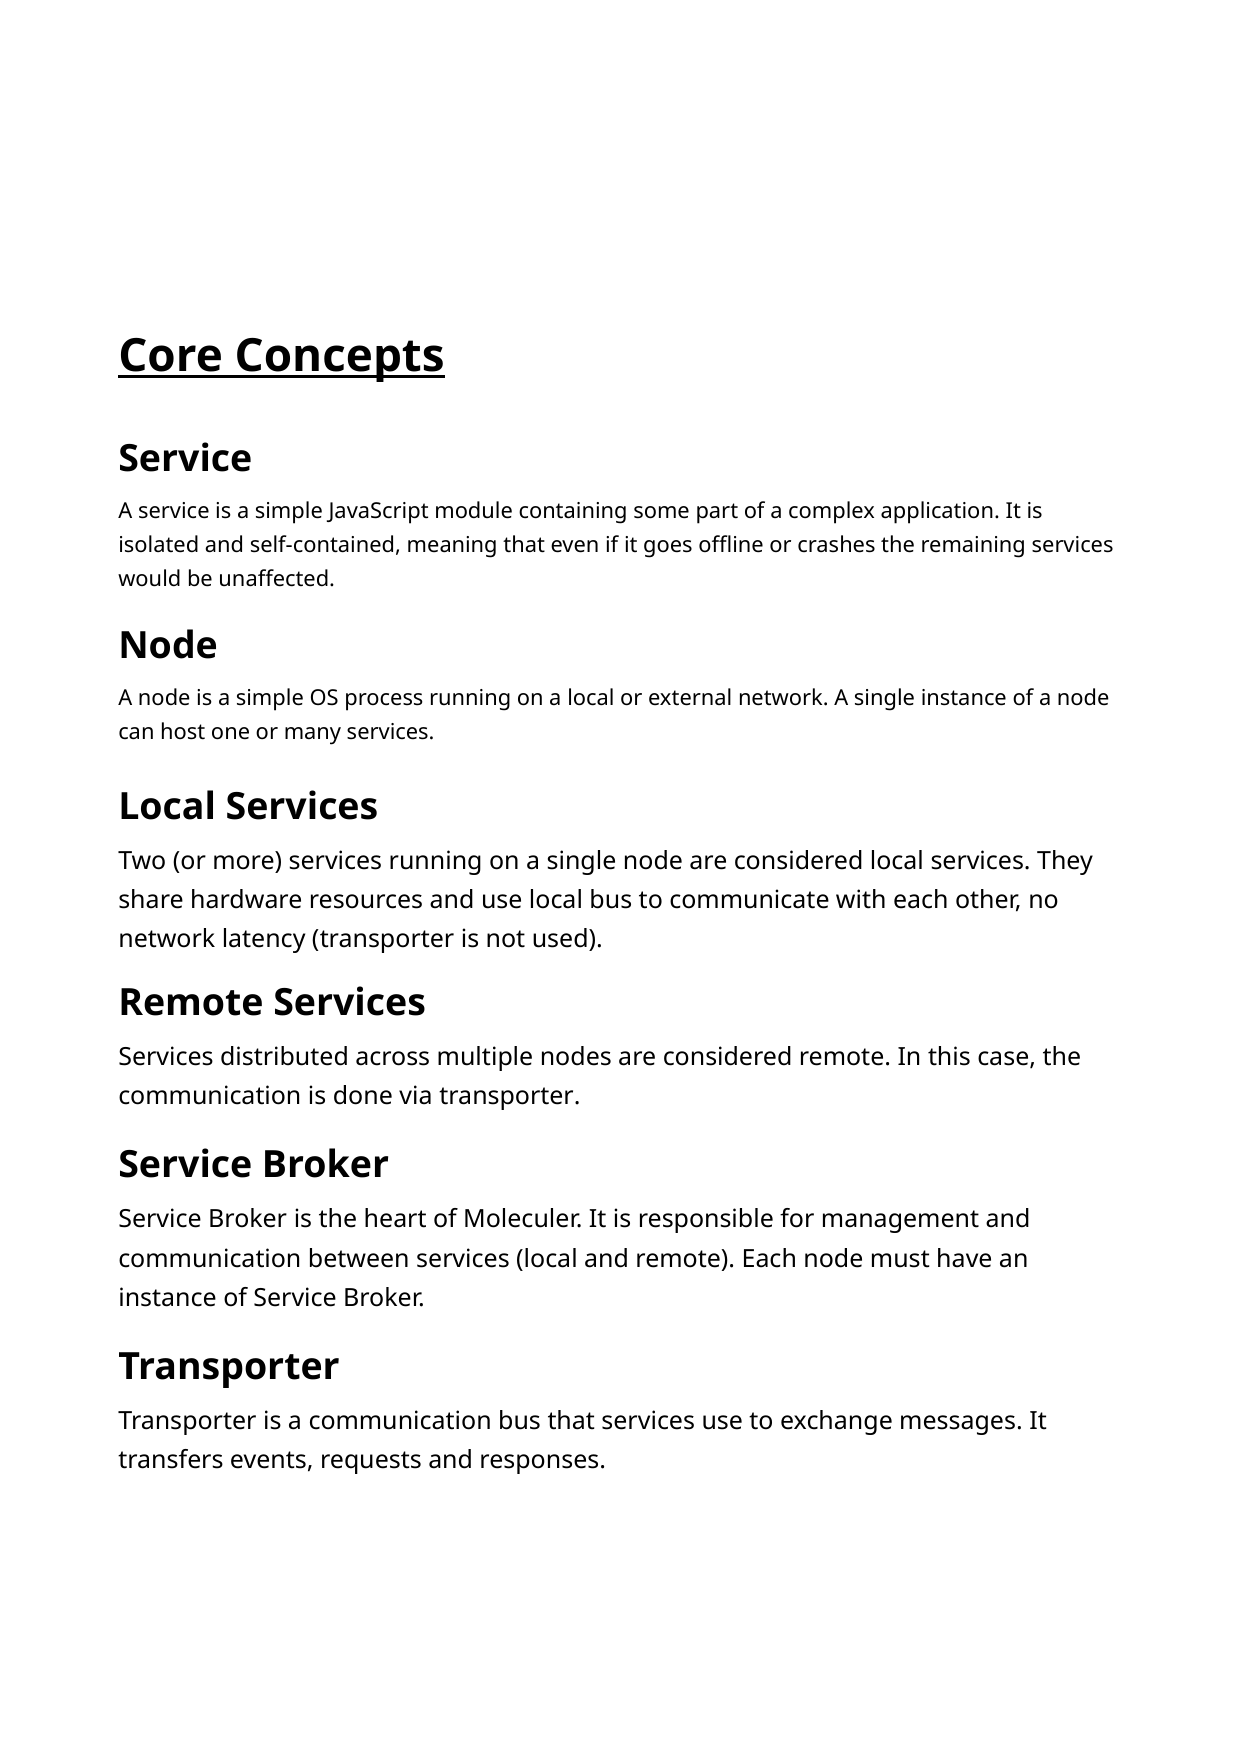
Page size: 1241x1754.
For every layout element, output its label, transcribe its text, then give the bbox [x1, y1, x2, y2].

subtitle Service [118, 431, 1122, 482]
text Core Concepts [118, 322, 1122, 385]
text Services distributed across multiple nodes are considered remote. In this case, the communication is done via transporter. [118, 1038, 1122, 1112]
text A service is a simple JavaScript module containing some part of a complex application. It is isolated and self-contained, meaning that even if it goes offline or crashes the remaining services would be unaffected. [118, 495, 1122, 593]
subtitle Remote Services [118, 975, 1122, 1026]
subtitle Transporter [118, 1339, 1122, 1390]
subtitle Service Broker [118, 1137, 1122, 1188]
subtitle Local Services [118, 779, 1122, 830]
text Service Broker is the heart of Moleculer. It is responsible for management and communication between services (local and remote). Each node must have an instance of Service Broker. [118, 1201, 1122, 1313]
text Two (or more) services running on a single node are considered local services. They share hardware resources and use local bus to communicate with each other, no network latency (transporter is not used). [118, 843, 1122, 955]
text Transporter is a communication bus that services use to exchange messages. It transfers events, requests and responses. [118, 1403, 1122, 1476]
text A node is a simple OS process running on a local or external network. A single instance of a node can host one or many services. [118, 682, 1122, 746]
subtitle Node [118, 618, 1122, 669]
